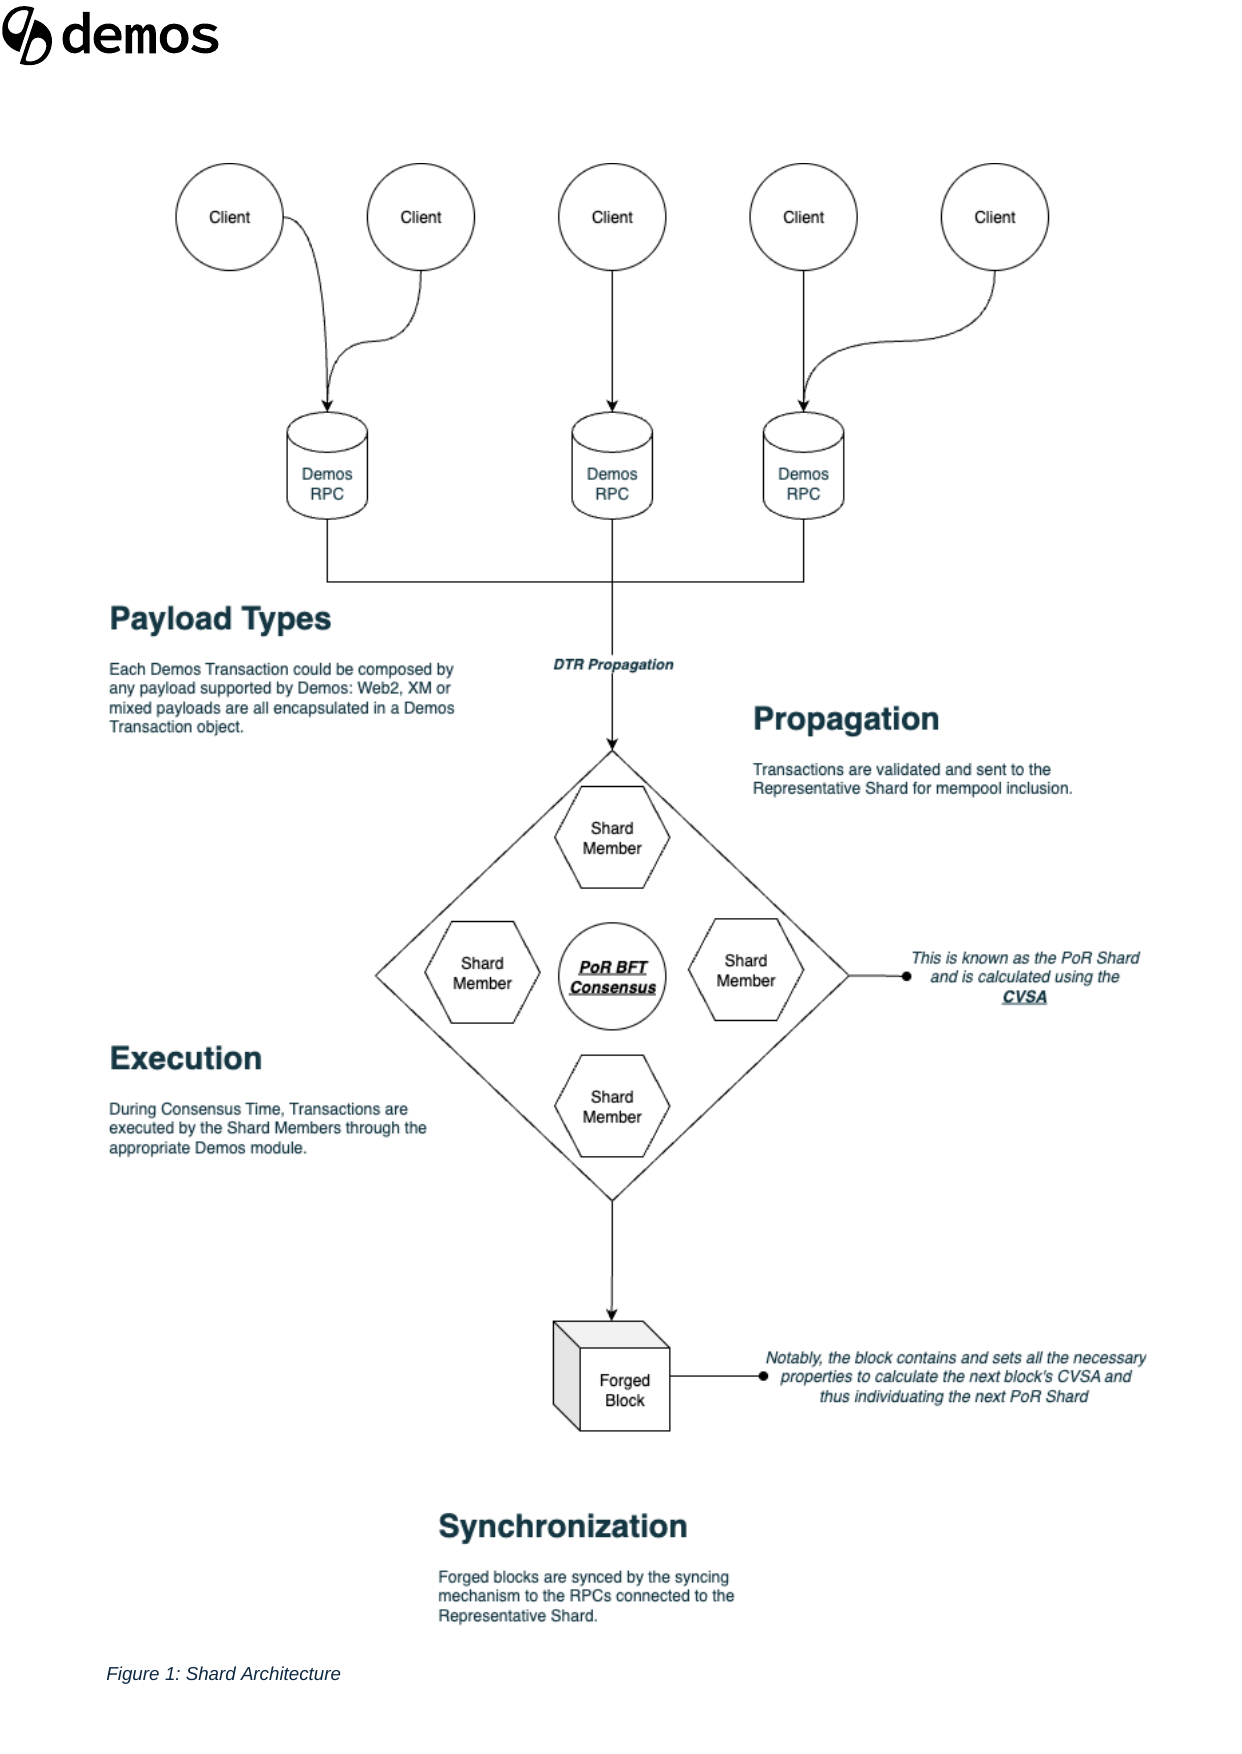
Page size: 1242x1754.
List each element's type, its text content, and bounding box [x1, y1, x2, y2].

text Figure 1: Shard Architecture [106, 1663, 1146, 1684]
picture [106, 163, 1147, 1663]
